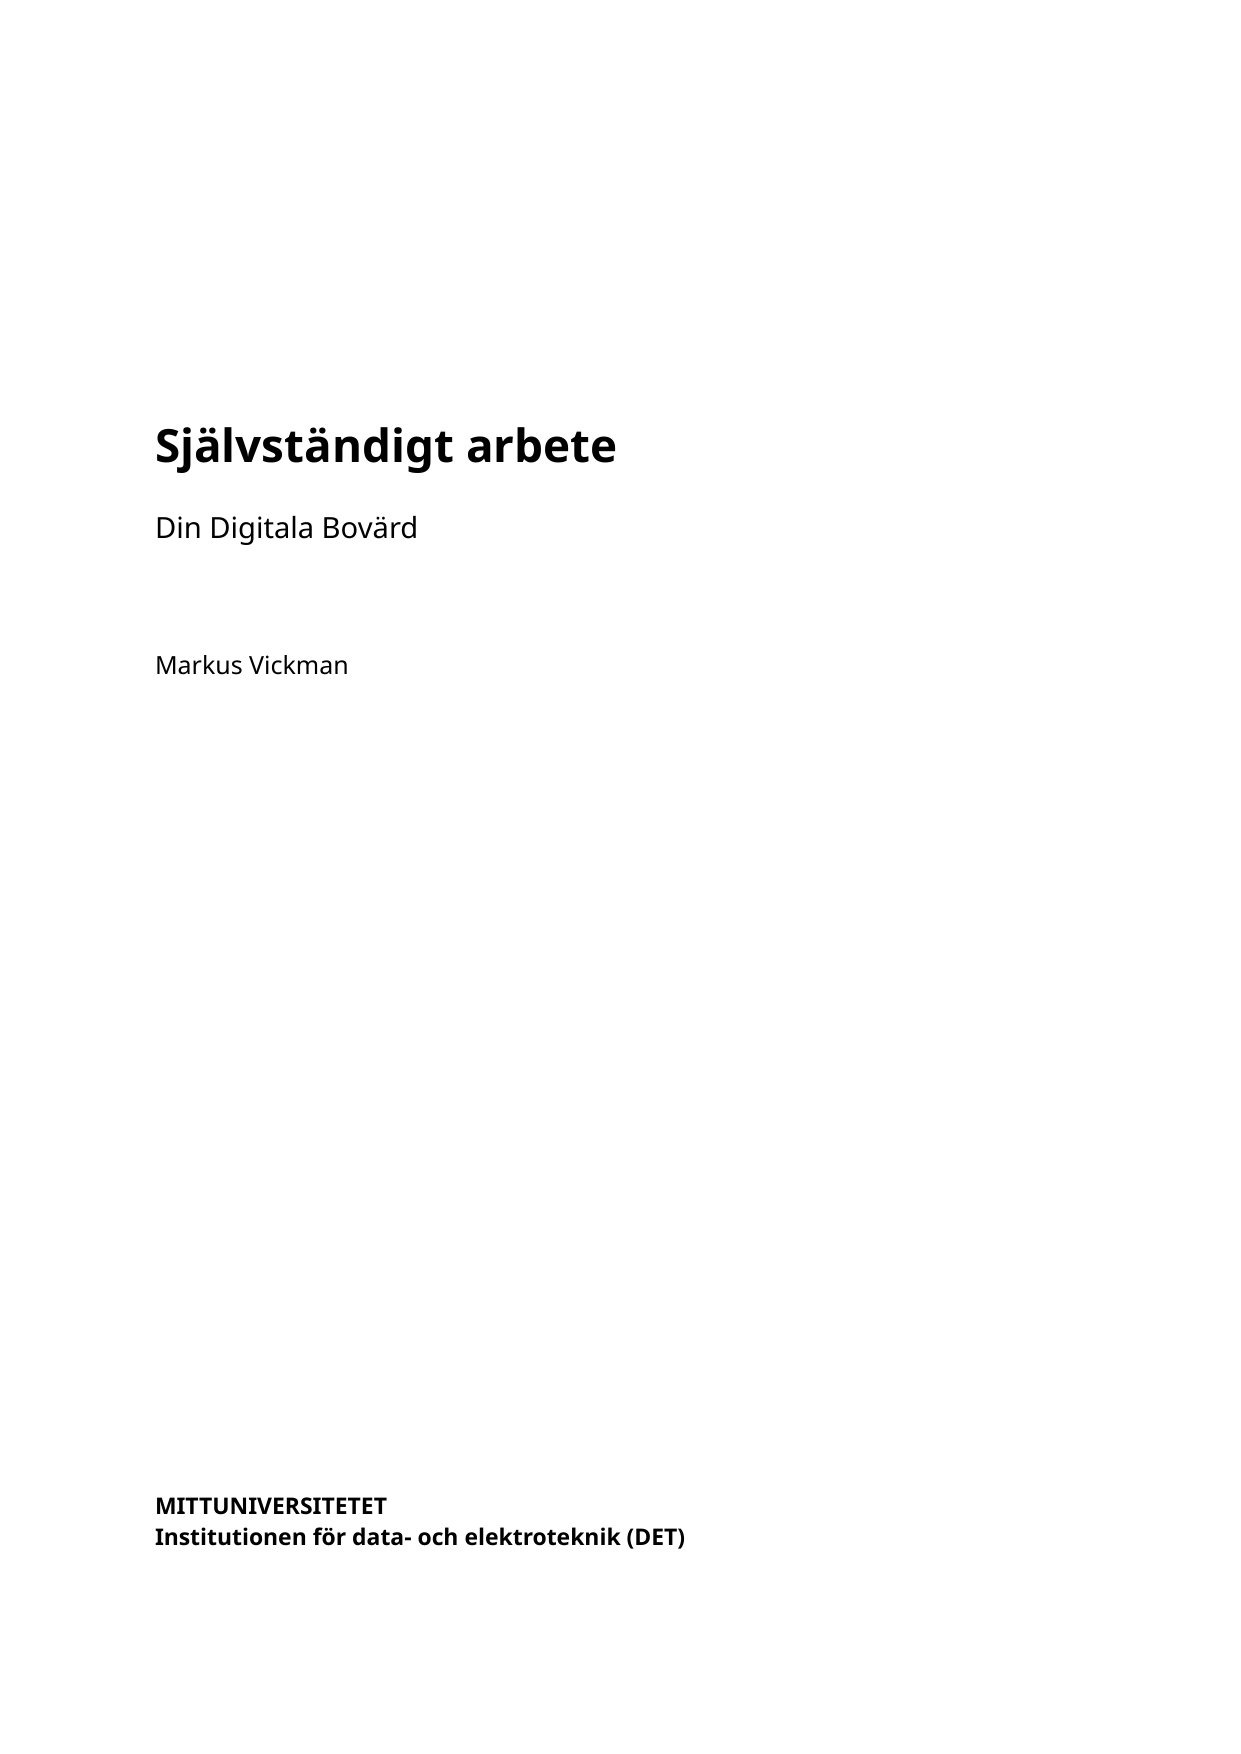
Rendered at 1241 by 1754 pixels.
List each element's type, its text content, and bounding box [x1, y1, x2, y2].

text MITTUNIVERSITETET Institutionen för data- och elektroteknik (DET) [155, 1490, 1100, 1552]
subtitle Markus Vickman [155, 648, 1100, 682]
subtitle Självständigt arbete [155, 414, 1100, 476]
subtitle Din Digitala Bovärd [155, 507, 1100, 547]
